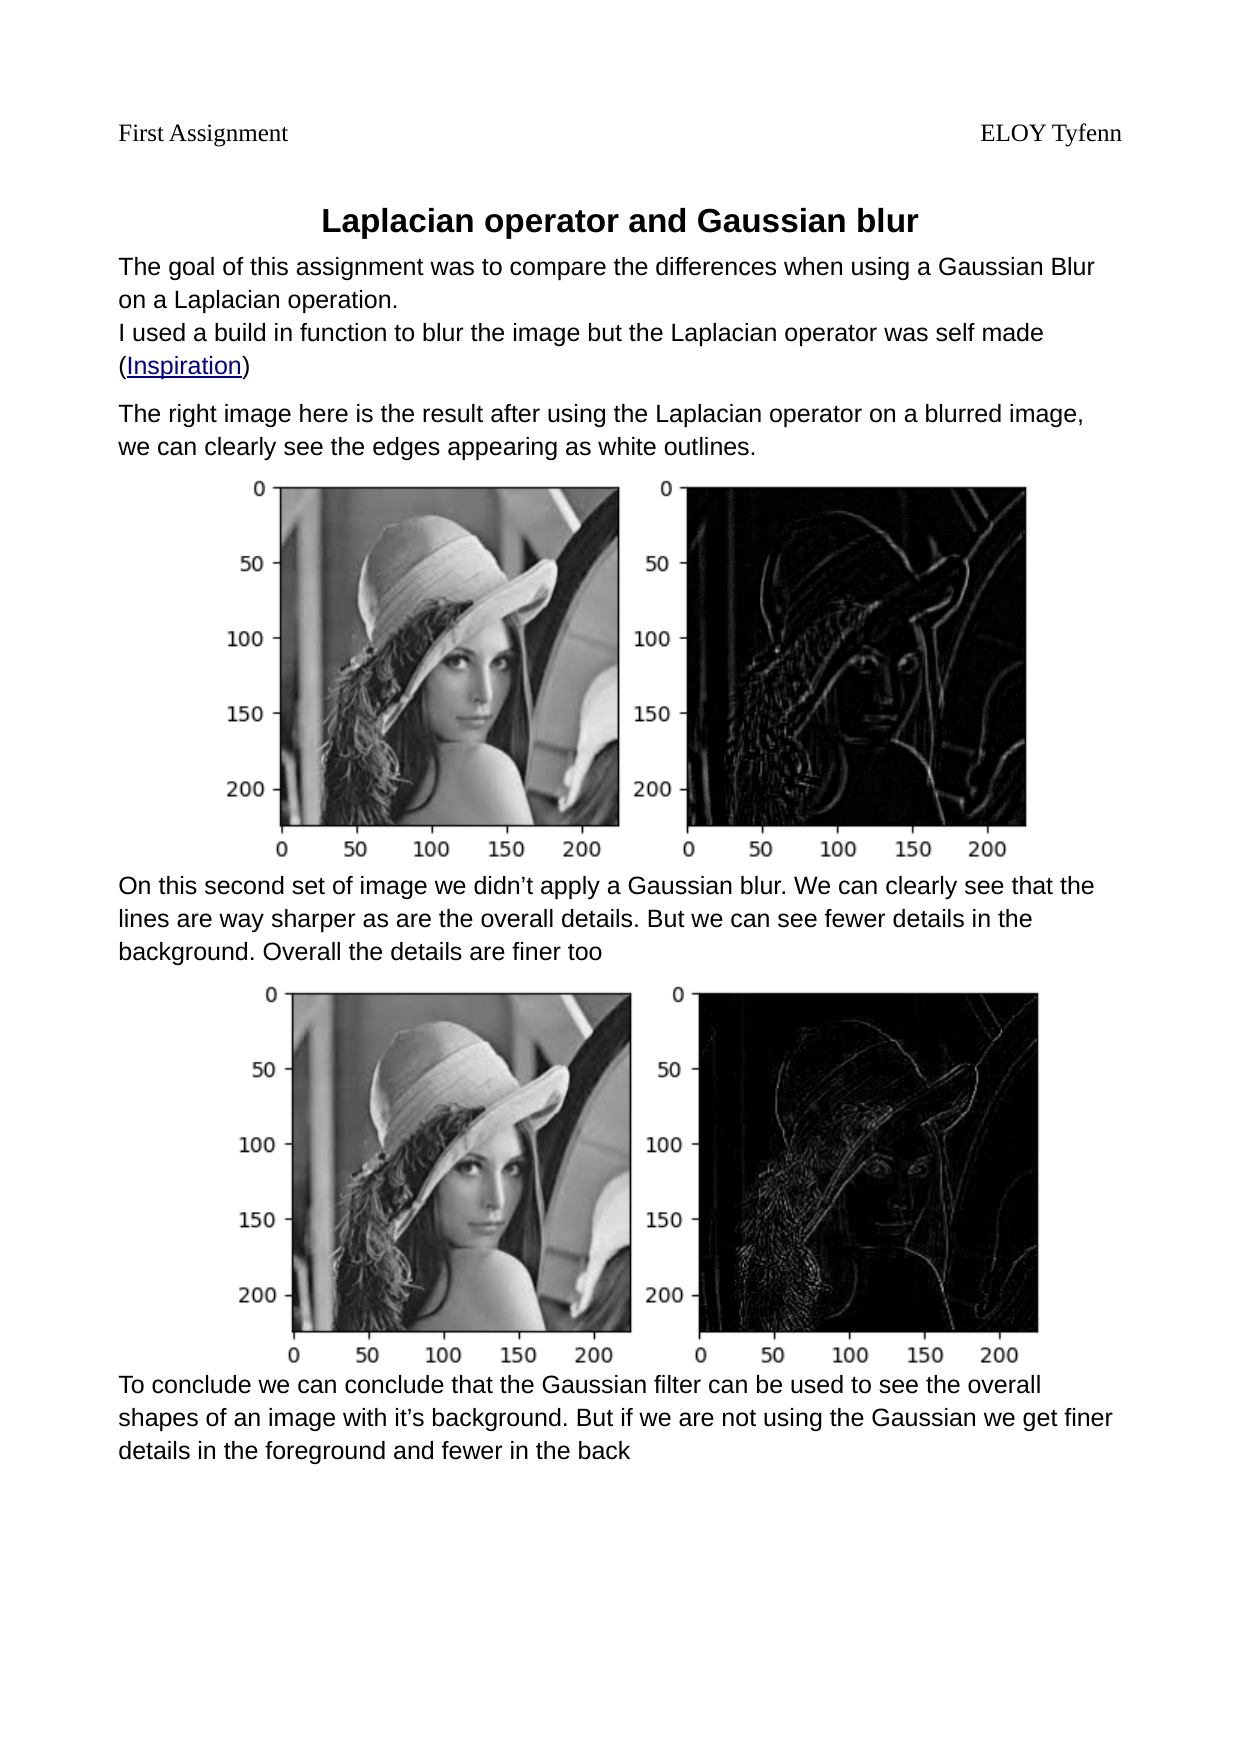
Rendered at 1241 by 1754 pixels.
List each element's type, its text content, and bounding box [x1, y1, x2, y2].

text The right image here is the result after using the Laplacian operator on a blurred image, we can clearly see the edges appearing as white outlines. [118, 399, 1122, 461]
picture [234, 982, 1044, 1366]
text On this second set of image we didn’t apply a Gaussian blur. We can clearly see that the lines are way sharper as are the overall details. But we can see fewer details in the background. Overall the details are finer too [118, 479, 1122, 966]
picture [224, 471, 1038, 867]
title Laplacian operator and Gaussian blur [118, 201, 1122, 240]
text To conclude we can conclude that the Gaussian filter can be used to see the overall shapes of an image with it’s background. But if we are not using the Gaussian we get finer details in the foreground and fewer in the back [118, 985, 1122, 1465]
text The goal of this assignment was to compare the differences when using a Gaussian Blur on a Laplacian operation. I used a build in function to blur the image but the Laplacian operator was self made (Inspiration) [118, 252, 1122, 380]
